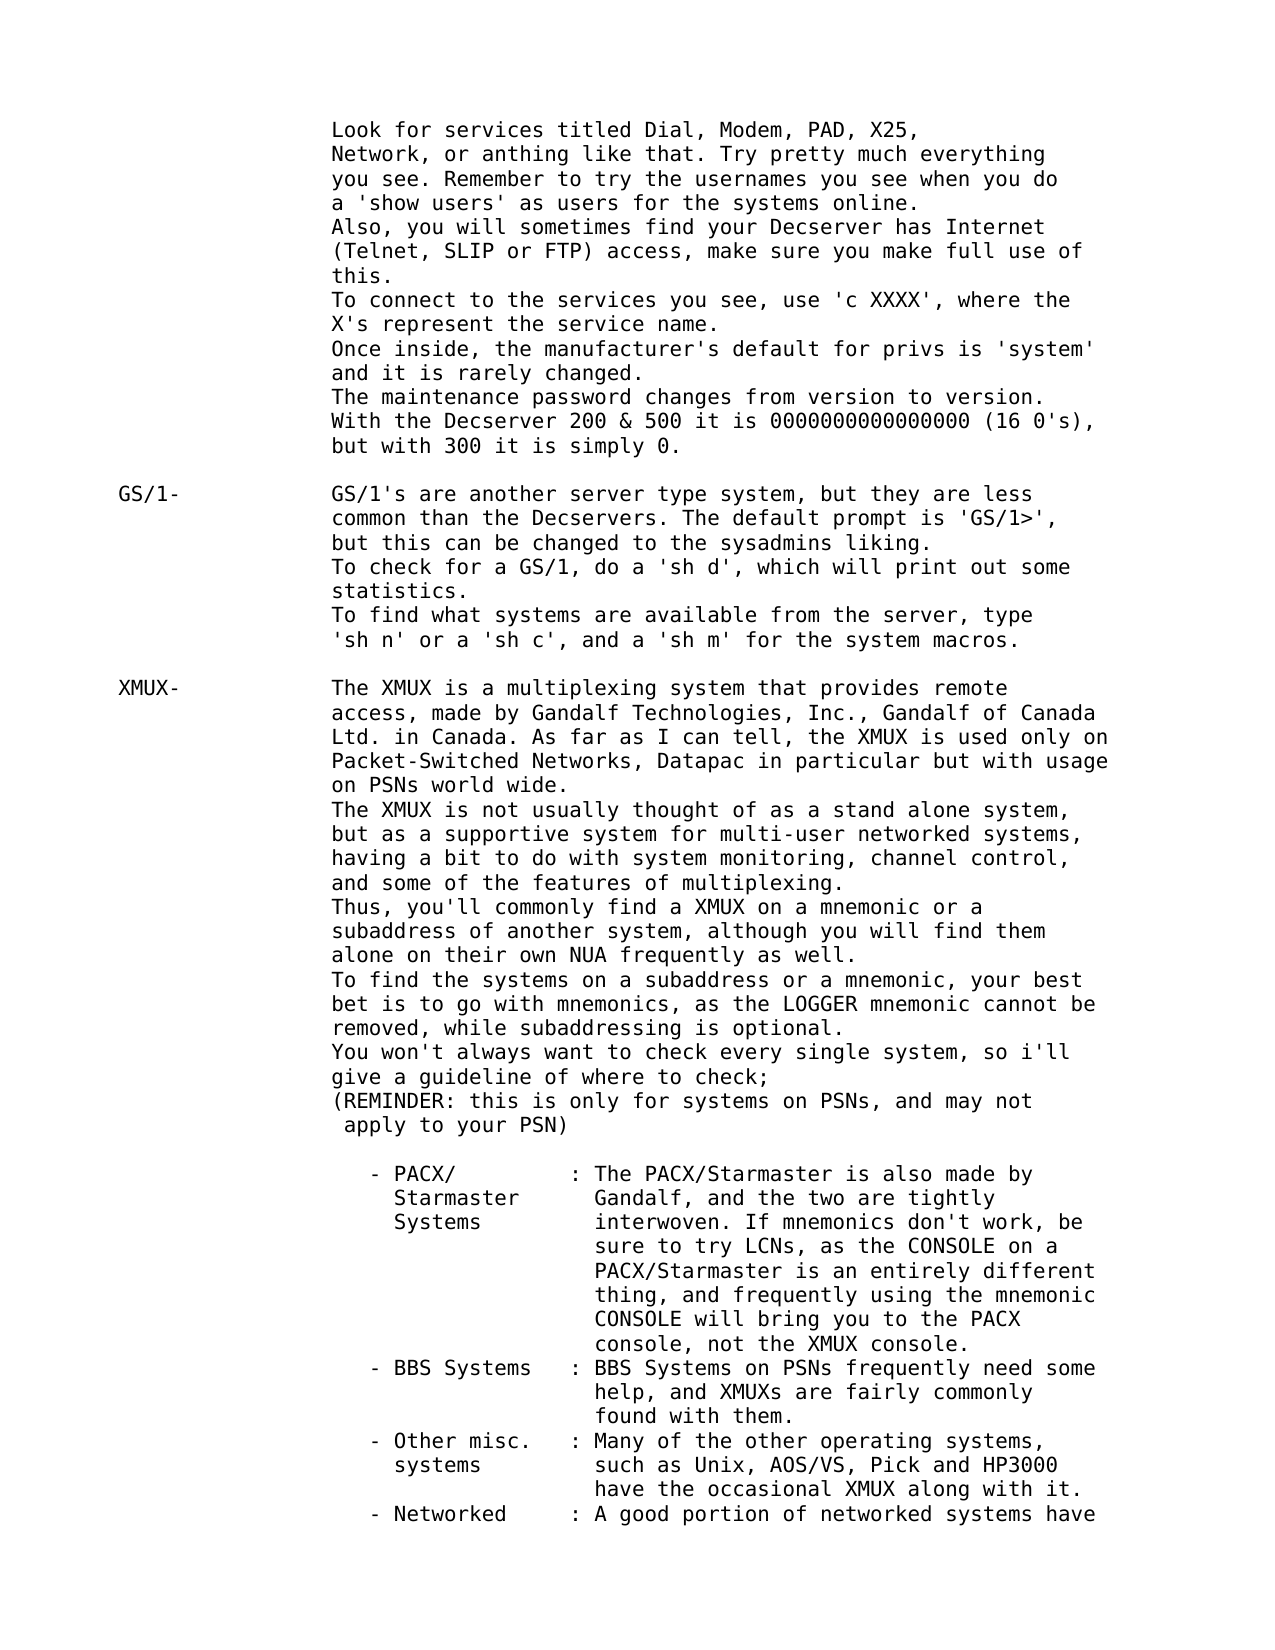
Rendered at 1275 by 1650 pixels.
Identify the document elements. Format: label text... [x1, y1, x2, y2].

text - BBS Systems : BBS Systems on PSNs frequently need some [118, 1356, 1157, 1380]
text CONSOLE will bring you to the PACX [118, 1307, 1157, 1332]
text on PSNs world wide. [118, 773, 1157, 798]
text but with 300 it is simply 0. [118, 434, 1157, 458]
text Once inside, the manufacturer's default for privs is 'system' [118, 337, 1157, 361]
text Network, or anthing like that. Try pretty much everything [118, 142, 1157, 167]
text bet is to go with mnemonics, as the LOGGER mnemonic cannot be [118, 992, 1157, 1016]
text help, and XMUXs are fairly commonly [118, 1380, 1157, 1404]
text Starmaster Gandalf, and the two are tightly [118, 1186, 1157, 1210]
text Packet-Switched Networks, Datapac in particular but with usage [118, 749, 1157, 773]
text (REMINDER: this is only for systems on PSNs, and may not [118, 1089, 1157, 1113]
text Ltd. in Canada. As far as I can tell, the XMUX is used only on [118, 725, 1157, 749]
text To find what systems are available from the server, type [118, 603, 1157, 628]
text access, made by Gandalf Technologies, Inc., Gandalf of Canada [118, 701, 1157, 725]
text thing, and frequently using the mnemonic [118, 1283, 1157, 1307]
text you see. Remember to try the usernames you see when you do [118, 167, 1157, 191]
text give a guideline of where to check; [118, 1065, 1157, 1089]
text The maintenance password changes from version to version. [118, 385, 1157, 409]
text apply to your PSN) [118, 1113, 1157, 1137]
text systems such as Unix, AOS/VS, Pick and HP3000 [118, 1453, 1157, 1477]
text (Telnet, SLIP or FTP) access, make sure you make full use of [118, 239, 1157, 264]
text but this can be changed to the sysadmins liking. [118, 531, 1157, 555]
text subaddress of another system, although you will find them [118, 919, 1157, 943]
text Systems interwoven. If mnemonics don't work, be [118, 1210, 1157, 1234]
text removed, while subaddressing is optional. [118, 1016, 1157, 1040]
text With the Decserver 200 & 500 it is 0000000000000000 (16 0's), [118, 409, 1157, 434]
text - Networked : A good portion of networked systems have [118, 1502, 1157, 1526]
text statistics. [118, 579, 1157, 603]
text You won't always want to check every single system, so i'll [118, 1040, 1157, 1065]
text a 'show users' as users for the systems online. [118, 191, 1157, 215]
text found with them. [118, 1404, 1157, 1429]
text To find the systems on a subaddress or a mnemonic, your best [118, 968, 1157, 992]
text and some of the features of multiplexing. [118, 871, 1157, 895]
text To check for a GS/1, do a 'sh d', which will print out some [118, 555, 1157, 579]
text 'sh n' or a 'sh c', and a 'sh m' for the system macros. [118, 628, 1157, 652]
text alone on their own NUA frequently as well. [118, 943, 1157, 968]
text PACX/Starmaster is an entirely different [118, 1259, 1157, 1283]
text and it is rarely changed. [118, 361, 1157, 385]
text Also, you will sometimes find your Decserver has Internet [118, 215, 1157, 239]
text this. [118, 264, 1157, 288]
text Thus, you'll commonly find a XMUX on a mnemonic or a [118, 895, 1157, 919]
text - Other misc. : Many of the other operating systems, [118, 1429, 1157, 1453]
text X's represent the service name. [118, 312, 1157, 337]
text - PACX/ : The PACX/Starmaster is also made by [118, 1162, 1157, 1186]
text having a bit to do with system monitoring, channel control, [118, 846, 1157, 871]
text console, not the XMUX console. [118, 1332, 1157, 1356]
text but as a supportive system for multi-user networked systems, [118, 822, 1157, 846]
text The XMUX is not usually thought of as a stand alone system, [118, 798, 1157, 822]
text common than the Decservers. The default prompt is 'GS/1>', [118, 506, 1157, 531]
text To connect to the services you see, use 'c XXXX', where the [118, 288, 1157, 312]
text sure to try LCNs, as the CONSOLE on a [118, 1234, 1157, 1259]
text XMUX- The XMUX is a multiplexing system that provides remote [118, 676, 1157, 701]
text GS/1- GS/1's are another server type system, but they are less [118, 482, 1157, 506]
text have the occasional XMUX along with it. [118, 1477, 1157, 1502]
text Look for services titled Dial, Modem, PAD, X25, [118, 118, 1157, 142]
